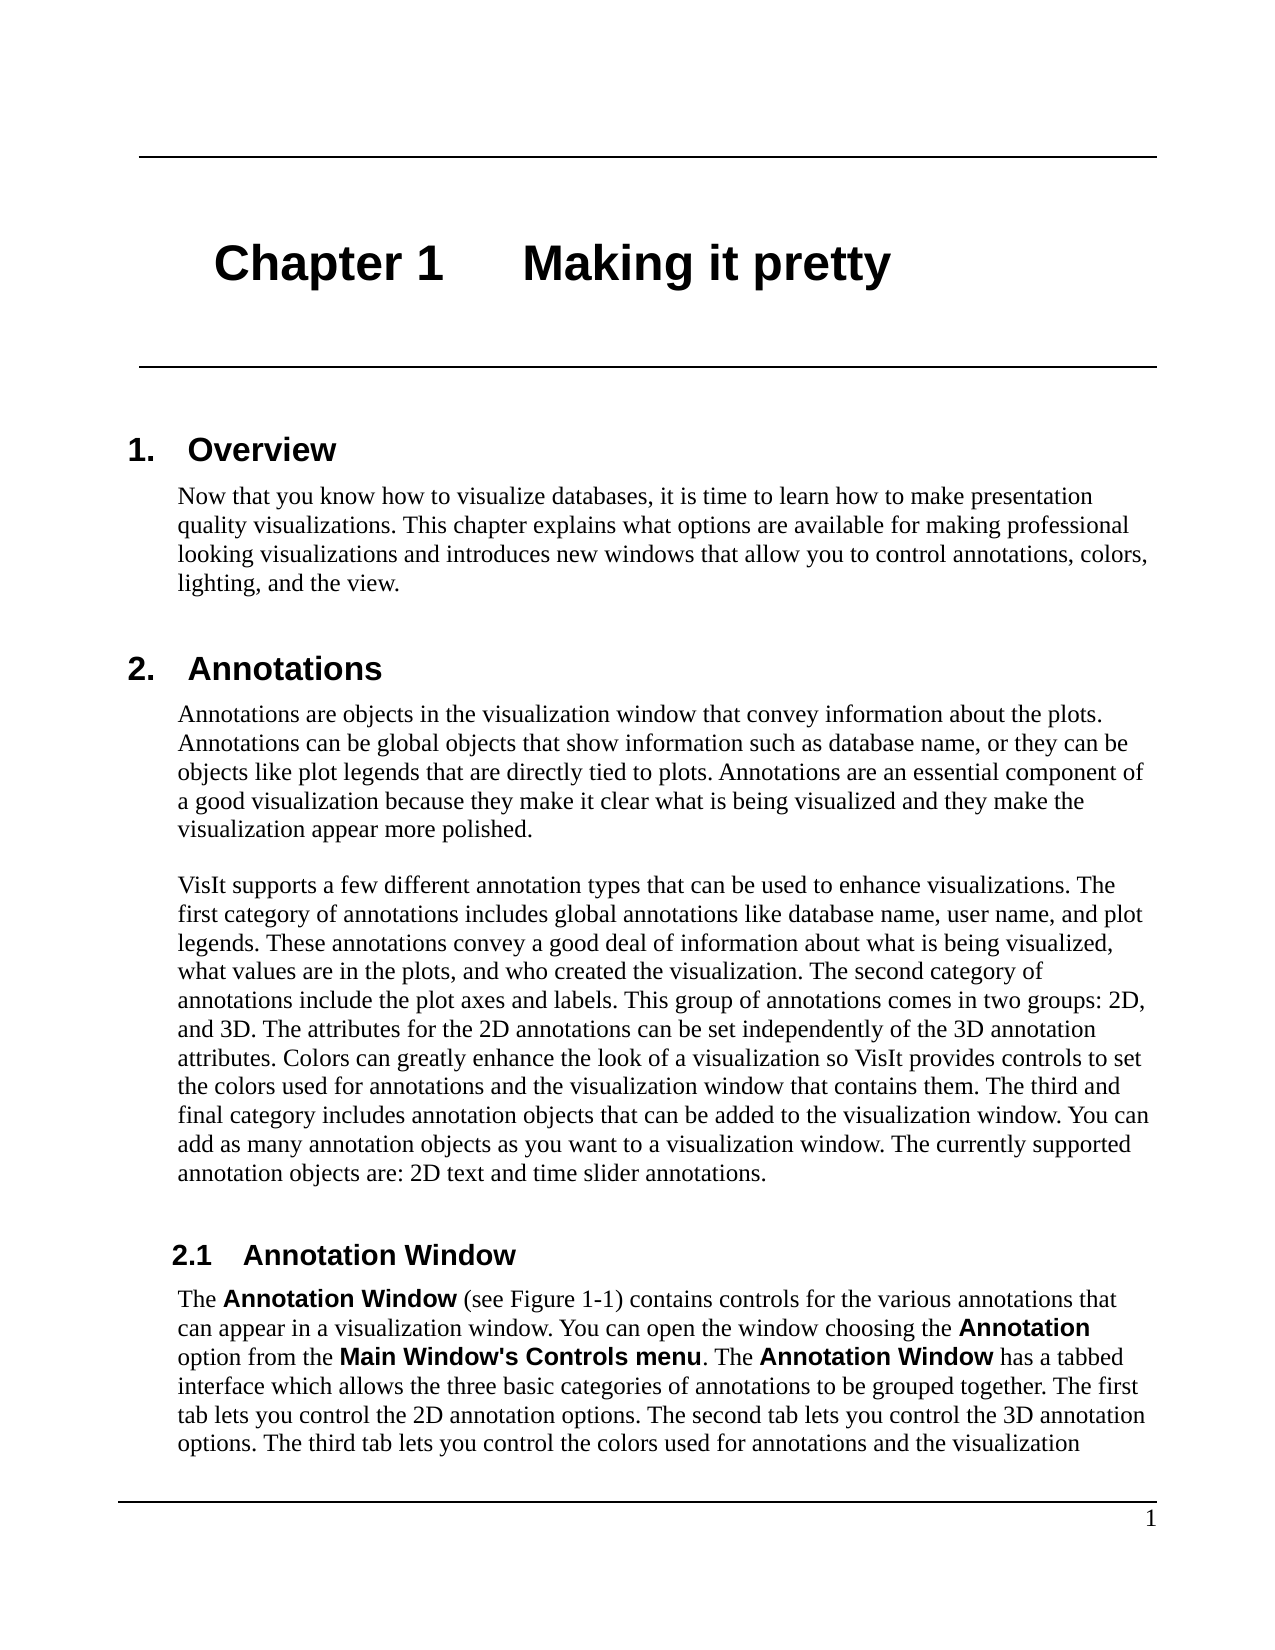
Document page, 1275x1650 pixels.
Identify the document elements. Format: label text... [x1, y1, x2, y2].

text Annotations are objects in the visualization window that convey information about the plots. Annotations can be global objects that show information such as database name, or they can be objects like plot legends that are directly tied to plots. Annotations are an essential component of a good visualization because they make it clear what is being visualized and they make the visualization appear more polished. [177, 699, 1157, 843]
subtitle Annotations [118, 648, 1157, 687]
list Now that you know how to visualize databases, it is time to learn how to make presentation quality visualizations. This chapter explains what options are available for making professional looking visualizations and introduces new windows that allow you to control annotations, colors, lighting, and the view. [177, 481, 1157, 596]
subtitle Overview [118, 430, 1157, 469]
text The Annotation Window (see Figure 1-1) contains controls for the various annotations that can appear in a visualization window. You can open the window choosing the Annotation option from the Main Window's Controls menu. The Annotation Window has a tabbed interface which allows the three basic categories of annotations to be grouped together. The first tab lets you control the 2D annotation options. The second tab lets you control the 3D annotation options. The third tab lets you control the colors used for annotations and the visualization [177, 1284, 1157, 1457]
text VisIt supports a few different annotation types that can be used to enhance visualizations. The first category of annotations includes global annotations like database name, user name, and plot legends. These annotations convey a good deal of information about what is being visualized, what values are in the plots, and who created the visualization. The second category of annotations include the plot axes and labels. This group of annotations comes in two groups: 2D, and 3D. The attributes for the 2D annotations can be set independently of the 3D annotation attributes. Colors can greatly enhance the look of a visualization so VisIt provides controls to set the colors used for annotations and the visualization window that contains them. The third and final category includes annotation objects that can be added to the visualization window. You can add as many annotation objects as you want to a visualization window. The currently supported annotation objects are: 2D text and time slider annotations. [177, 870, 1157, 1186]
title Making it pretty [138, 157, 1157, 368]
subtitle Annotation Window [163, 1238, 1157, 1272]
